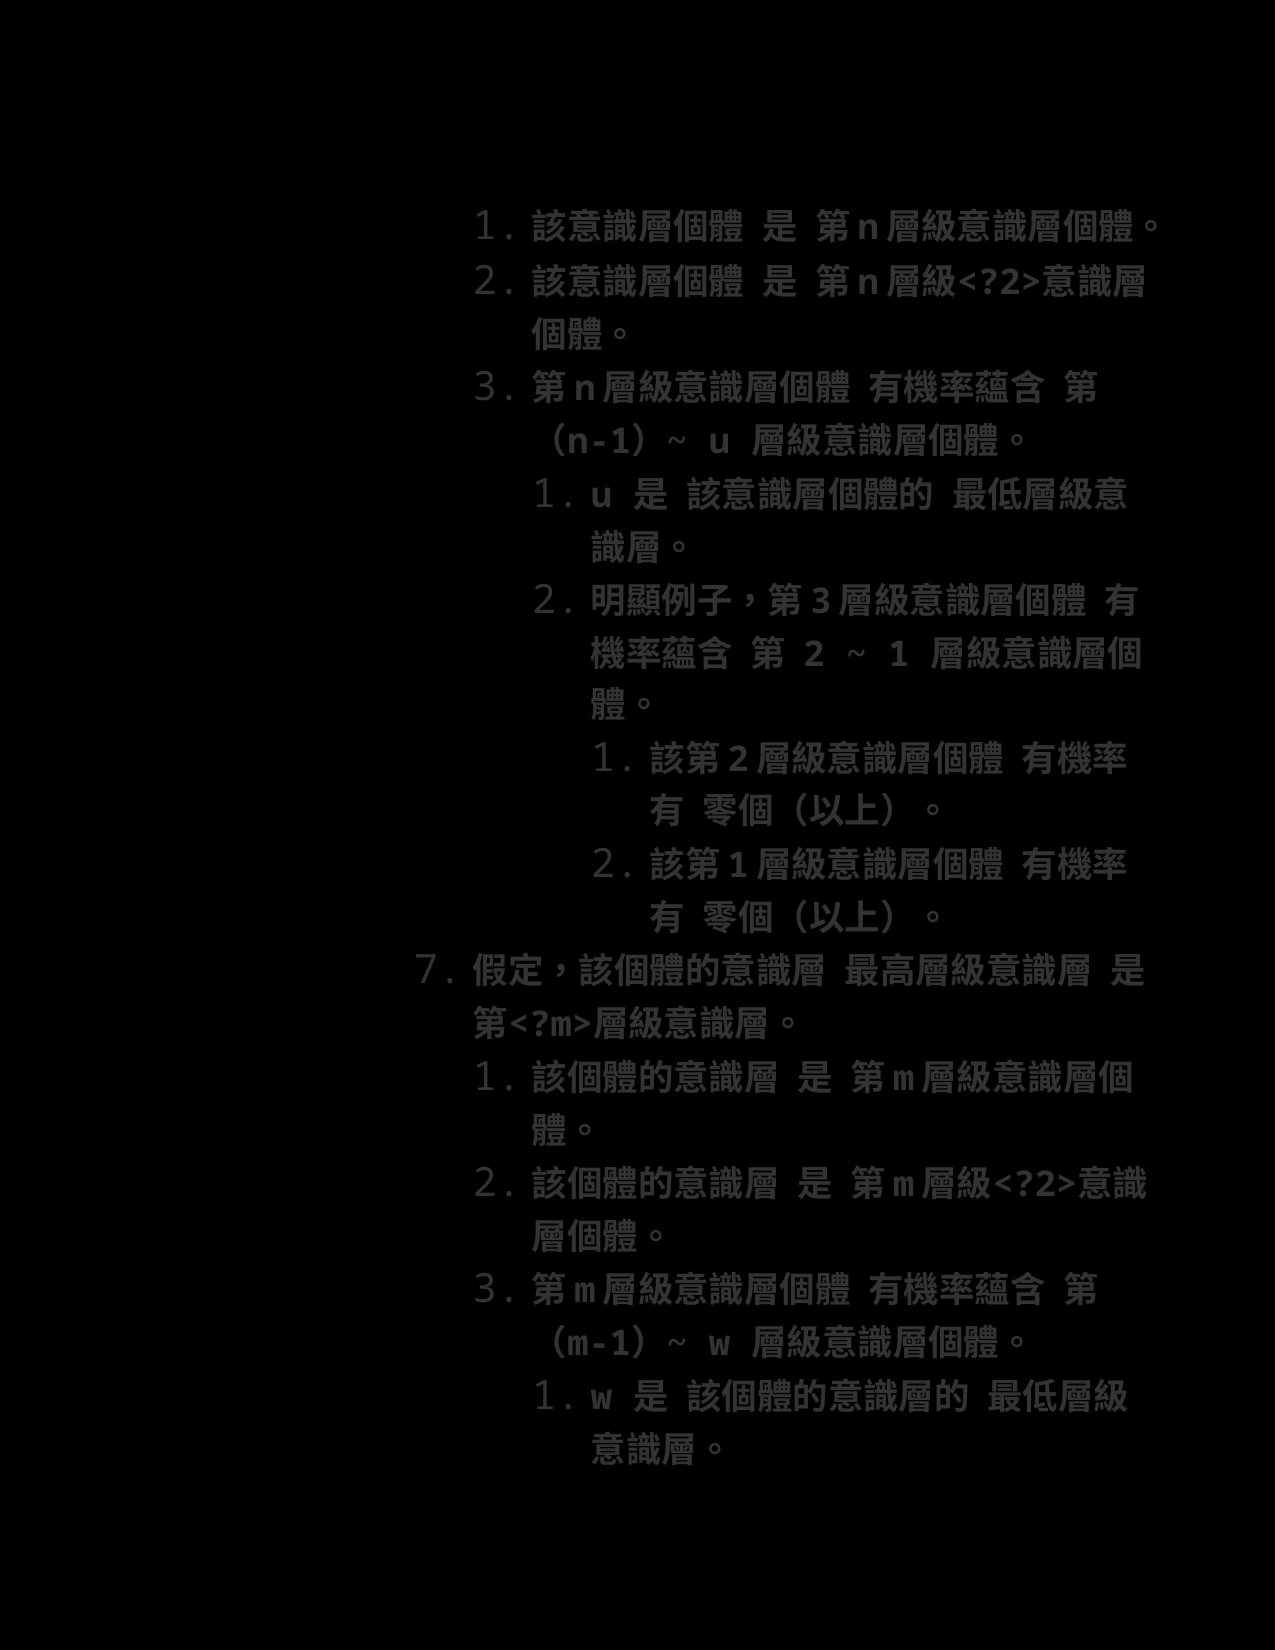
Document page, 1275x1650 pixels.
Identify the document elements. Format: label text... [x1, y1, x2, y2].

list 第n層級意識層個體 有機率蘊含 第（n-1）~ u 層級意識層個體。 [472, 357, 1157, 464]
list 該意識層個體 是 第n層級意識層個體。 [472, 196, 1157, 251]
list 該個體的意識層 是 第m層級意識層個體。 [472, 1047, 1157, 1153]
list 明顯例子，第3層級意識層個體 有機率蘊含 第 2 ~ 1 層級意識層個體。 [532, 570, 1157, 728]
list 假定，該個體的意識層 最高層級意識層 是 第<?m>層級意識層。 [413, 941, 1157, 1047]
list w 是 該個體的意識層的 最低層級意識層。 [532, 1366, 1157, 1472]
list 該第2層級意識層個體 有機率有 零個（以上）。 [591, 728, 1157, 834]
list 第m層級意識層個體 有機率蘊含 第（m-1）~ w 層級意識層個體。 [472, 1260, 1157, 1366]
list 該第1層級意識層個體 有機率有 零個（以上）。 [591, 834, 1157, 941]
list u 是 該意識層個體的 最低層級意識層。 [532, 464, 1157, 570]
list 該意識層個體 是 第n層級<?2>意識層個體。 [472, 251, 1157, 357]
list 該個體的意識層 是 第m層級<?2>意識層個體。 [472, 1153, 1157, 1260]
